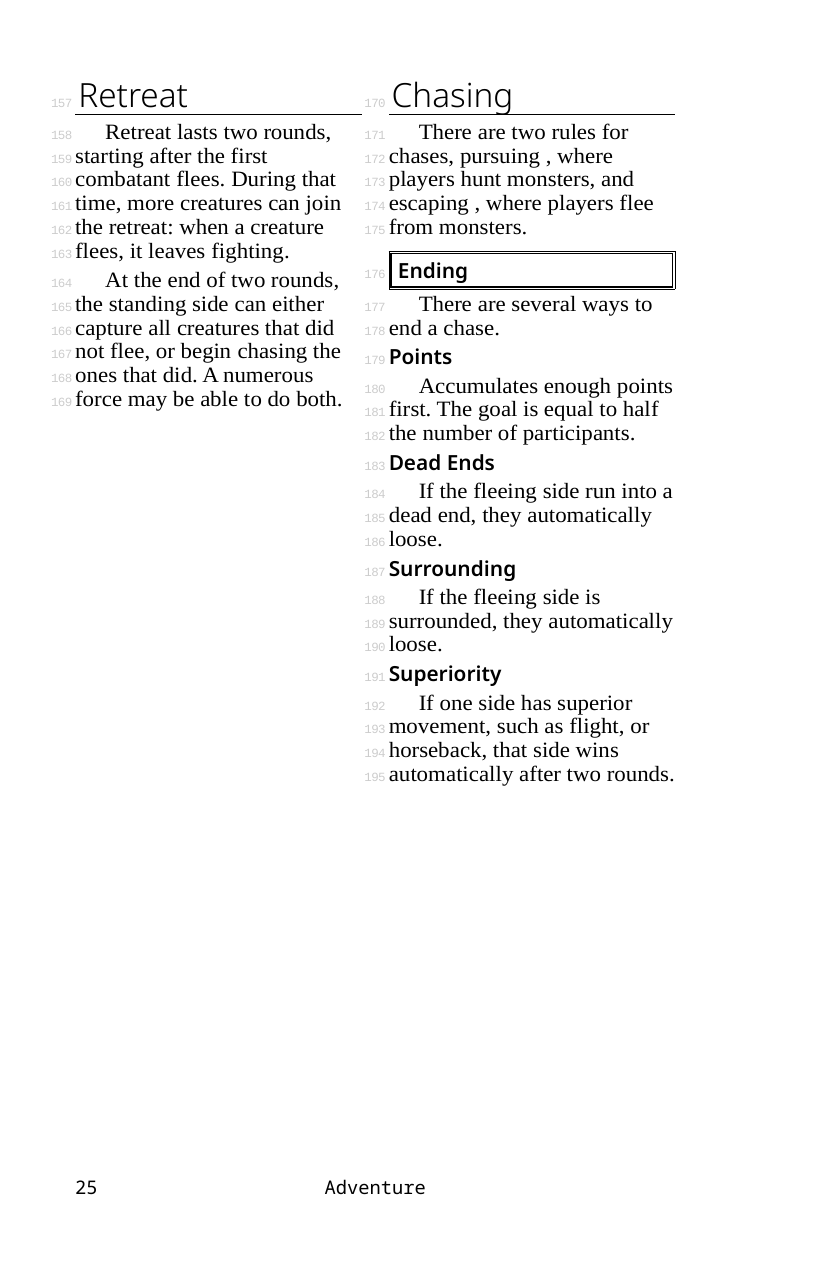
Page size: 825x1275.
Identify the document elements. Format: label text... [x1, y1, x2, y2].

text There are several ways to end a chase. [388, 292, 675, 340]
subtitle retreat [75, 75, 362, 114]
text If the fleeing side run into a dead end, they automatically loose. [388, 480, 675, 551]
text Accumulates enough points first. The goal is equal to half the number of participants. [388, 374, 675, 445]
subtitle Surrounding [388, 554, 675, 582]
text Retreat lasts two rounds, starting after the first combatant flees. During that time, more creatures can join the retreat: when a creature flees, it leaves fighting. [75, 120, 362, 263]
text If one side has superior movement, such as flight, or horseback, that side wins automatically after two rounds. [388, 691, 675, 786]
subtitle Points [388, 343, 675, 371]
subtitle Superiority [388, 659, 675, 688]
text There are two rules for chases, pursuing , where players hunt monsters, and escaping , where players flee from monsters. [388, 120, 675, 239]
text At the end of two rounds, the standing side can either capture all creatures that did not flee, or begin chasing the ones that did. A numerous force may be able to do both. [75, 269, 362, 411]
subtitle Dead Ends [388, 448, 675, 477]
subtitle Ending [392, 254, 672, 286]
text If the fleeing side is surrounded, they automatically loose. [388, 585, 675, 657]
subtitle chasing [388, 75, 675, 114]
